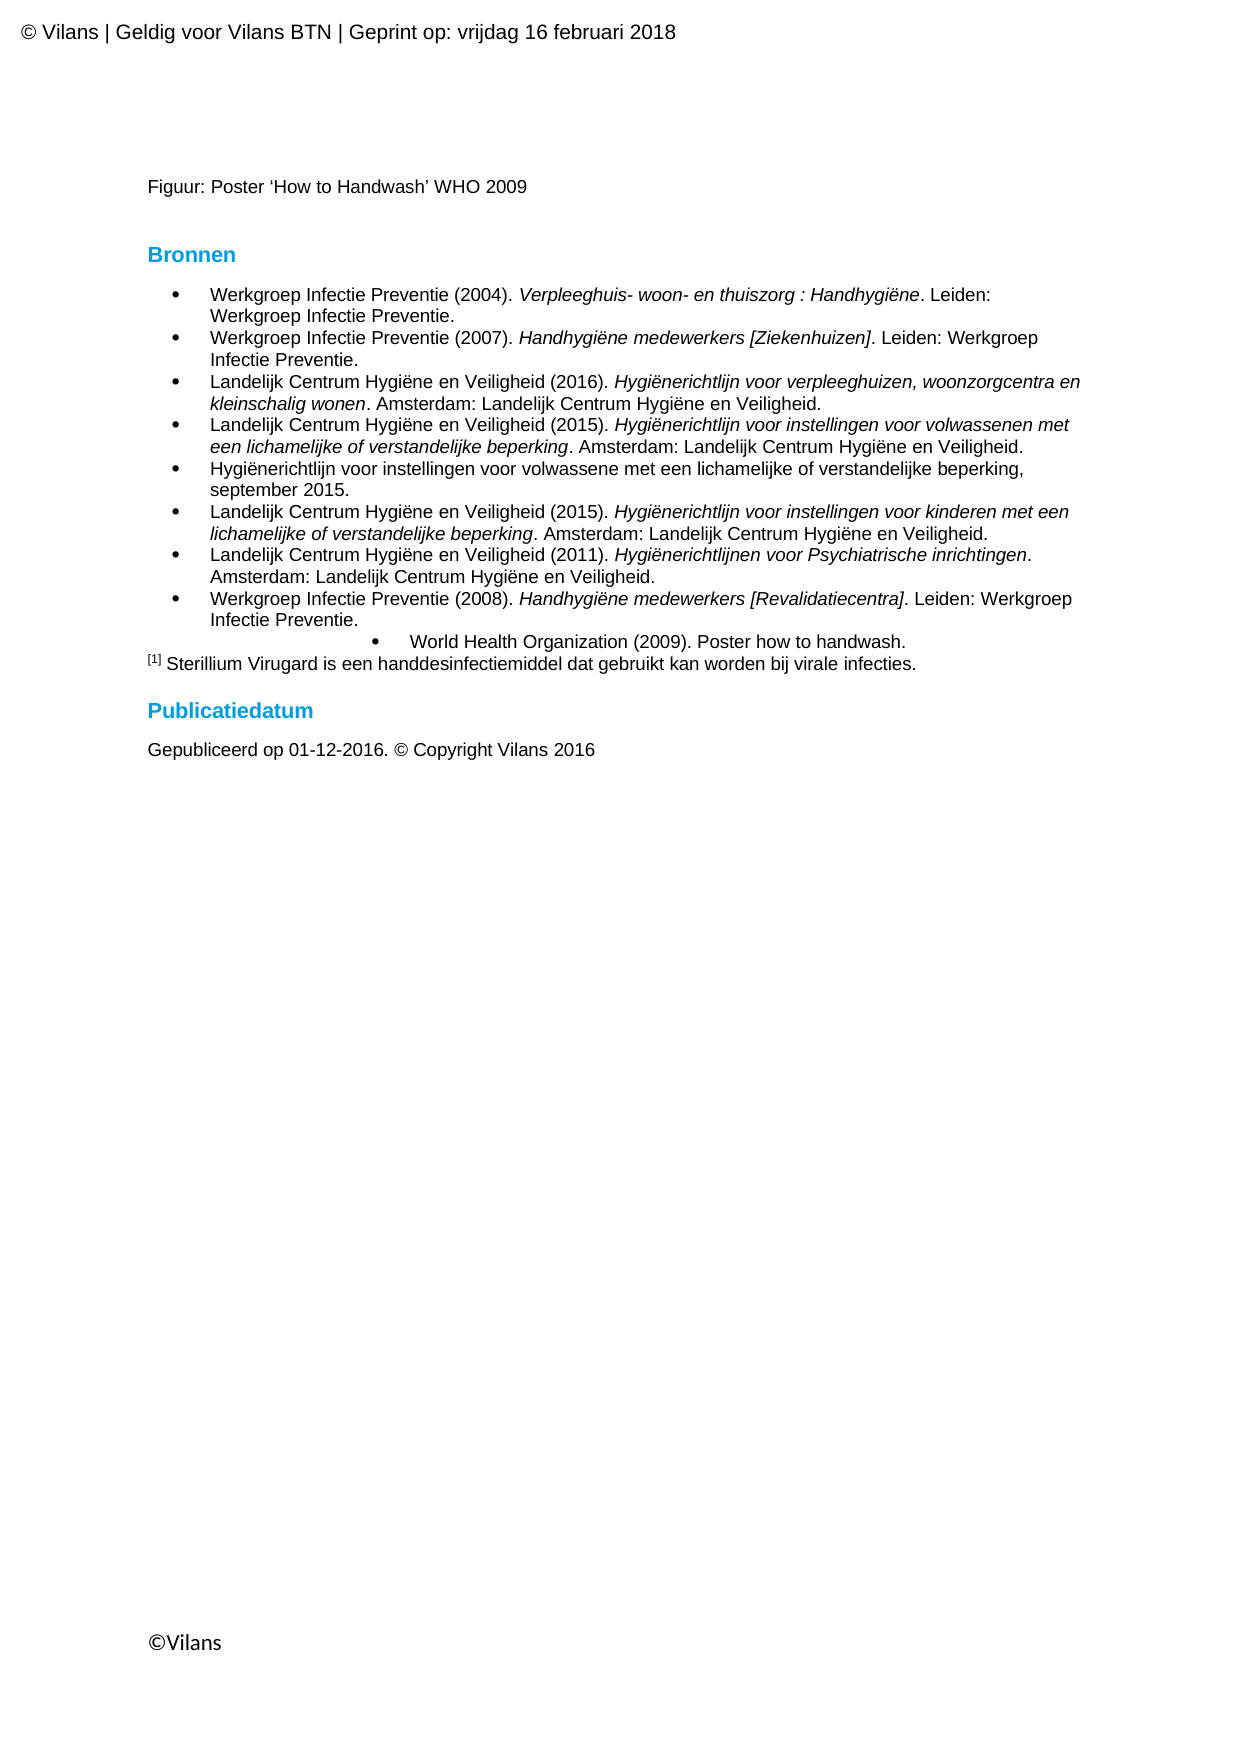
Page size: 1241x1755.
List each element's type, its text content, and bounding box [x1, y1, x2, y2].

text [1] Sterillium Virugard is een handdesinfectiemiddel dat gebruikt kan worden bij virale infecties. [147, 653, 1101, 675]
list Landelijk Centrum Hygiëne en Veiligheid (2016). Hygiënerichtlijn voor verpleeghuizen, woonzorgcentra en kleinschalig wonen. Amsterdam: Landelijk Centrum Hygiëne en Veiligheid. [172, 371, 1089, 414]
subtitle Bronnen [147, 242, 1101, 267]
list Werkgroep Infectie Preventie (2007). Handhygiëne medewerkers [Ziekenhuizen]. Leiden: Werkgroep Infectie Preventie. [172, 327, 1047, 370]
list Werkgroep Infectie Preventie (2008). Handhygiëne medewerkers [Revalidatiecentra]. Leiden: Werkgroep Infectie Preventie. [172, 587, 1080, 631]
text Gepubliceerd op 01-12-2016. © Copyright Vilans 2016 [147, 739, 1101, 761]
subtitle Publicatiedatum [147, 698, 1101, 723]
text Figuur: Poster ‘How to Handwash’ WHO 2009 [147, 176, 1101, 198]
list Werkgroep Infectie Preventie (2004). Verpleeghuis- woon- en thuiszorg : Handhygiëne. Leiden: Werkgroep Infectie Preventie. [172, 283, 1000, 327]
list Landelijk Centrum Hygiëne en Veiligheid (2011). Hygiënerichtlijnen voor Psychiatrische inrichtingen. Amsterdam: Landelijk Centrum Hygiëne en Veiligheid. [172, 544, 1041, 587]
list World Health Organization (2009). Poster how to handwash. [372, 631, 1101, 653]
list Landelijk Centrum Hygiëne en Veiligheid (2015). Hygiënerichtlijn voor instellingen voor kinderen met een lichamelijke of verstandelijke beperking. Amsterdam: Landelijk Centrum Hygiëne en Veiligheid. [172, 501, 1077, 544]
list Hygiënerichtlijn voor instellingen voor volwassene met een lichamelijke of verstandelijke beperking, september 2015. [172, 458, 1031, 501]
list Landelijk Centrum Hygiëne en Veiligheid (2015). Hygiënerichtlijn voor instellingen voor volwassenen met een lichamelijke of verstandelijke beperking. Amsterdam: Landelijk Centrum Hygiëne en Veiligheid. [172, 414, 1077, 457]
